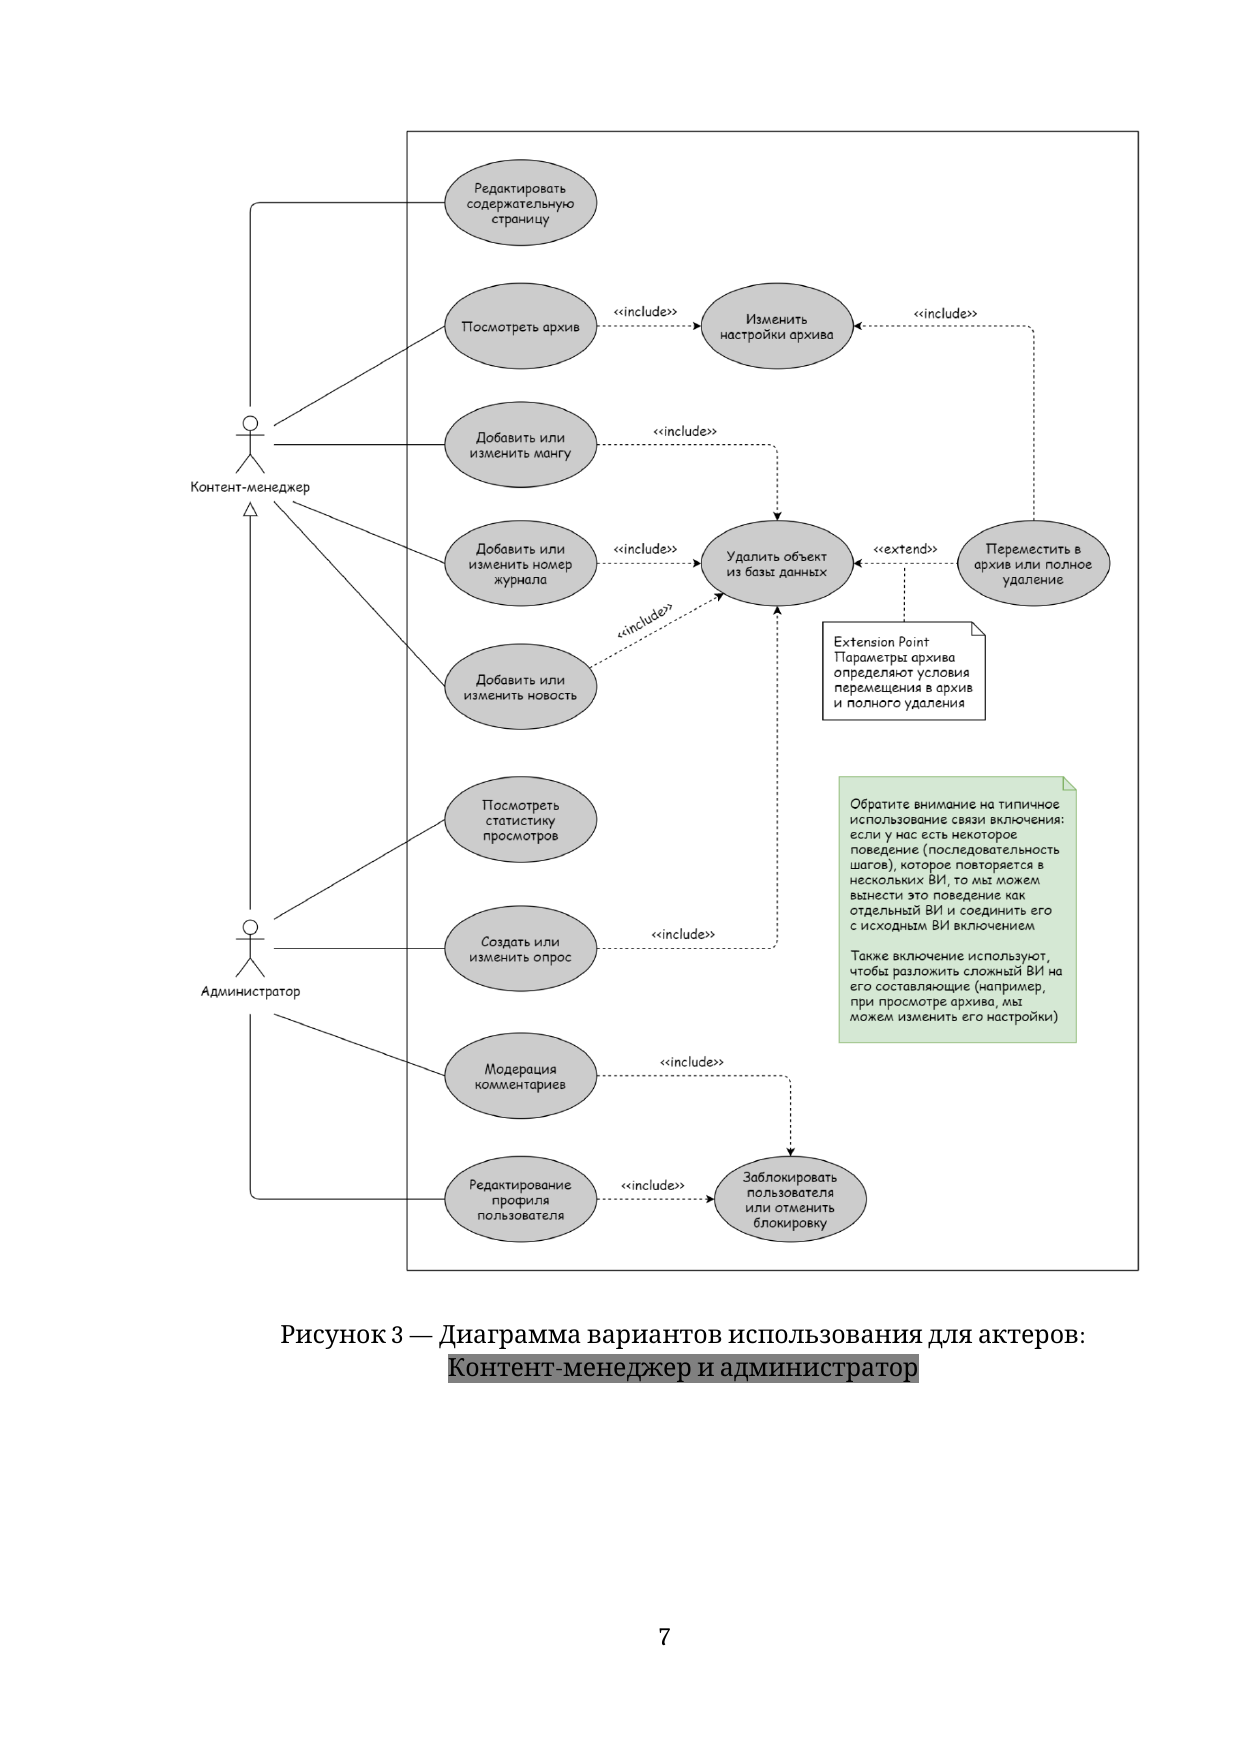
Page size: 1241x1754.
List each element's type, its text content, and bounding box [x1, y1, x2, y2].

picture [177, 118, 1152, 1284]
text Рисунок 3 — Диаграмма вариантов использования для актеров: [215, 1321, 1152, 1350]
text Контент-менеджер и администратор [215, 1354, 1152, 1383]
